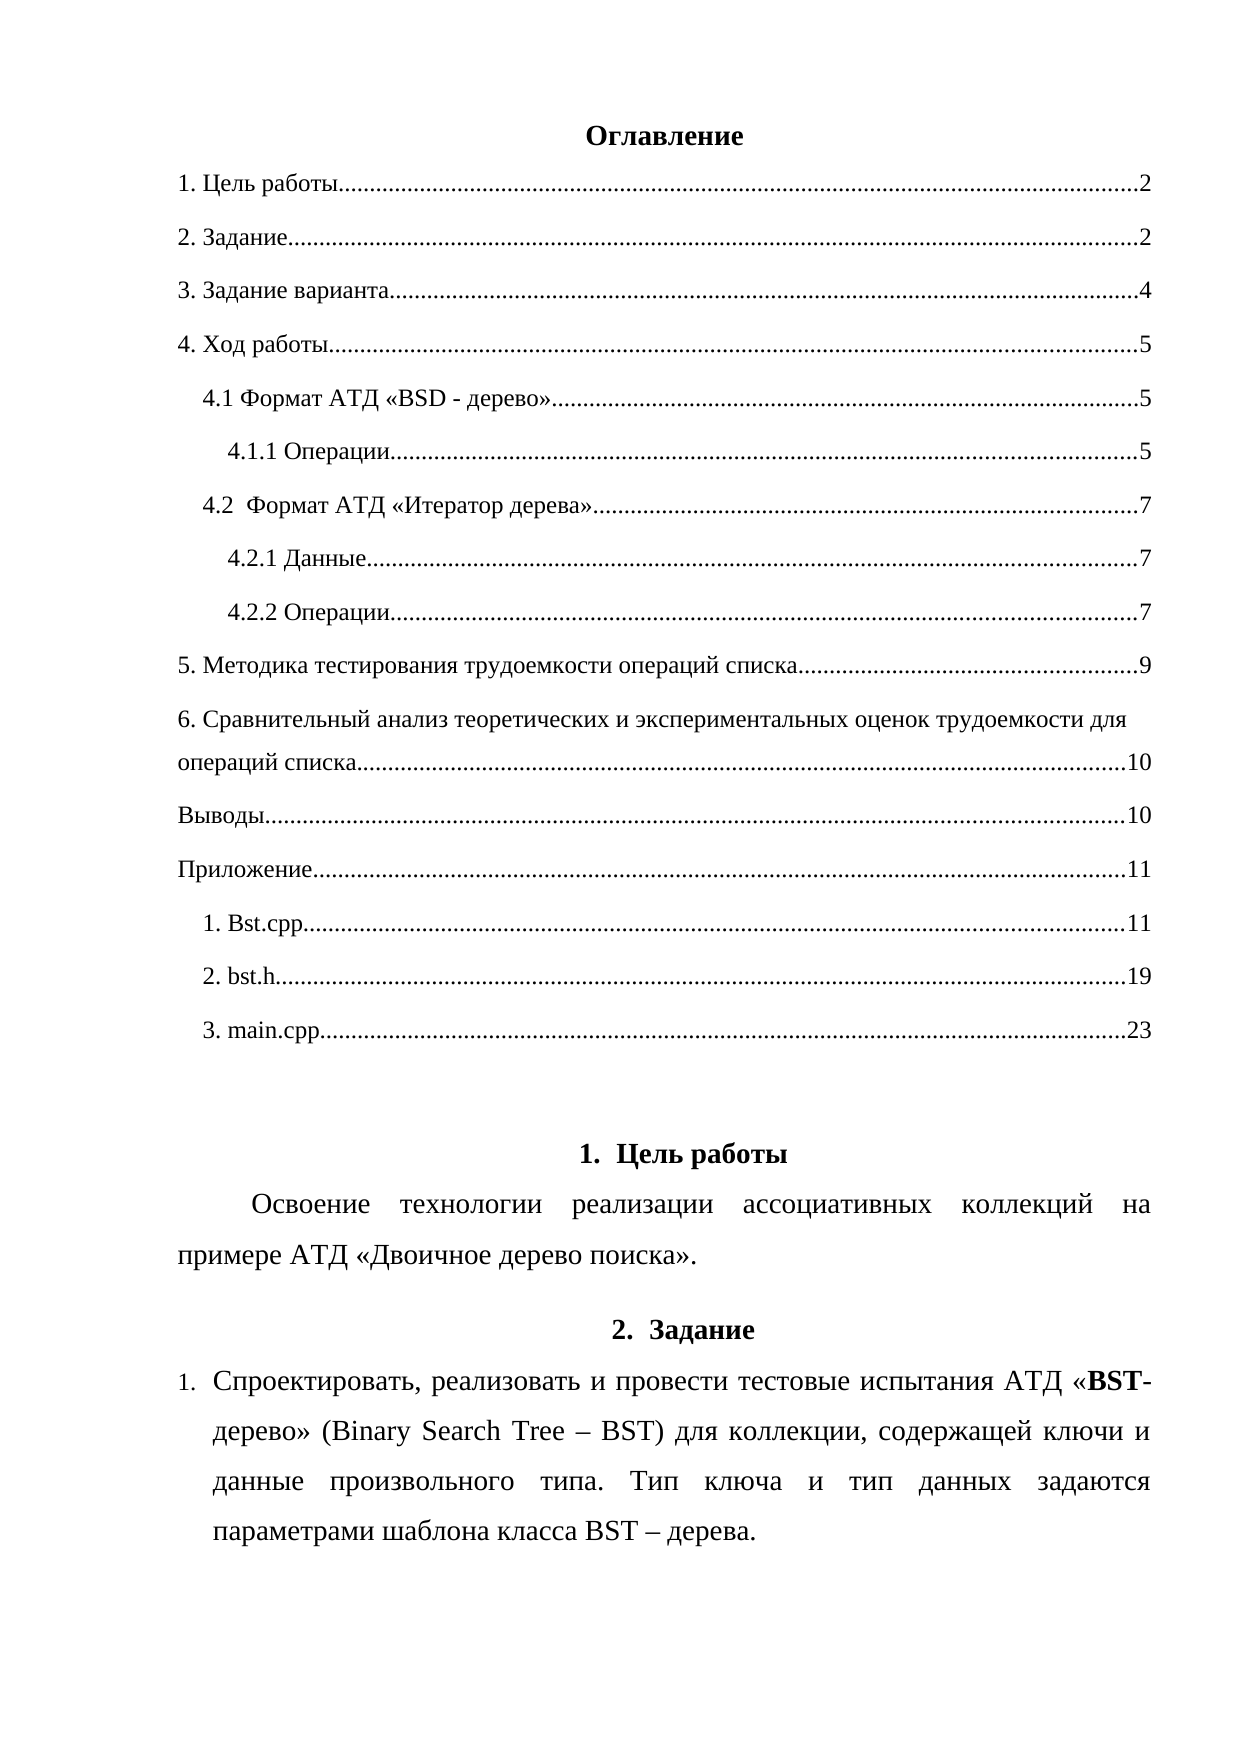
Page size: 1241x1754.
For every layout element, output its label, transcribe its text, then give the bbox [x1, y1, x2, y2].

text Приложение 11 [177, 854, 1152, 883]
text 4.1.1 Операции 5 [227, 436, 1152, 465]
text Выводы 10 [177, 801, 1152, 829]
text 3. main.cpp 23 [202, 1015, 1152, 1043]
text 6. Сравнительный анализ теоретических и экспериментальных оценок трудоемкости для операций списка. 10 [177, 704, 1152, 776]
text 2. bst.h 19 [202, 961, 1152, 990]
text 4. Ход работы 5 [177, 329, 1152, 358]
text 4.2.1 Данные 7 [227, 543, 1152, 572]
text Освоение технологии реализации ассоциативных коллекций на примере АТД «Двоичное дерево поиска». [177, 1187, 1152, 1271]
text 5. Методика тестирования трудоемкости операций списка 9 [177, 650, 1152, 679]
subtitle Задание [215, 1312, 1152, 1346]
text 4.2.2 Операции 7 [227, 597, 1152, 626]
text 1. Bst.cpp 11 [202, 908, 1152, 936]
text 1. Цель работы 2 [177, 168, 1152, 197]
subtitle Цель работы [215, 1136, 1152, 1170]
text 2. Задание 2 [177, 222, 1152, 251]
text 4.2 Формат АТД «Итератор дерева» 7 [202, 490, 1152, 518]
text 4.1 Формат АТД «BSD - дерево» 5 [202, 383, 1152, 411]
list Спроектировать, реализовать и провести тестовые испытания АТД «BST-дерево» (Binary Search Tree – BST) для коллекции, содержащей ключи и данные произвольного типа. Тип ключа и тип данных задаются параметрами шаблона класса BST – дерева. [177, 1363, 1152, 1547]
text 3. Задание варианта 4 [177, 276, 1152, 304]
text Оглавление [177, 118, 1152, 152]
